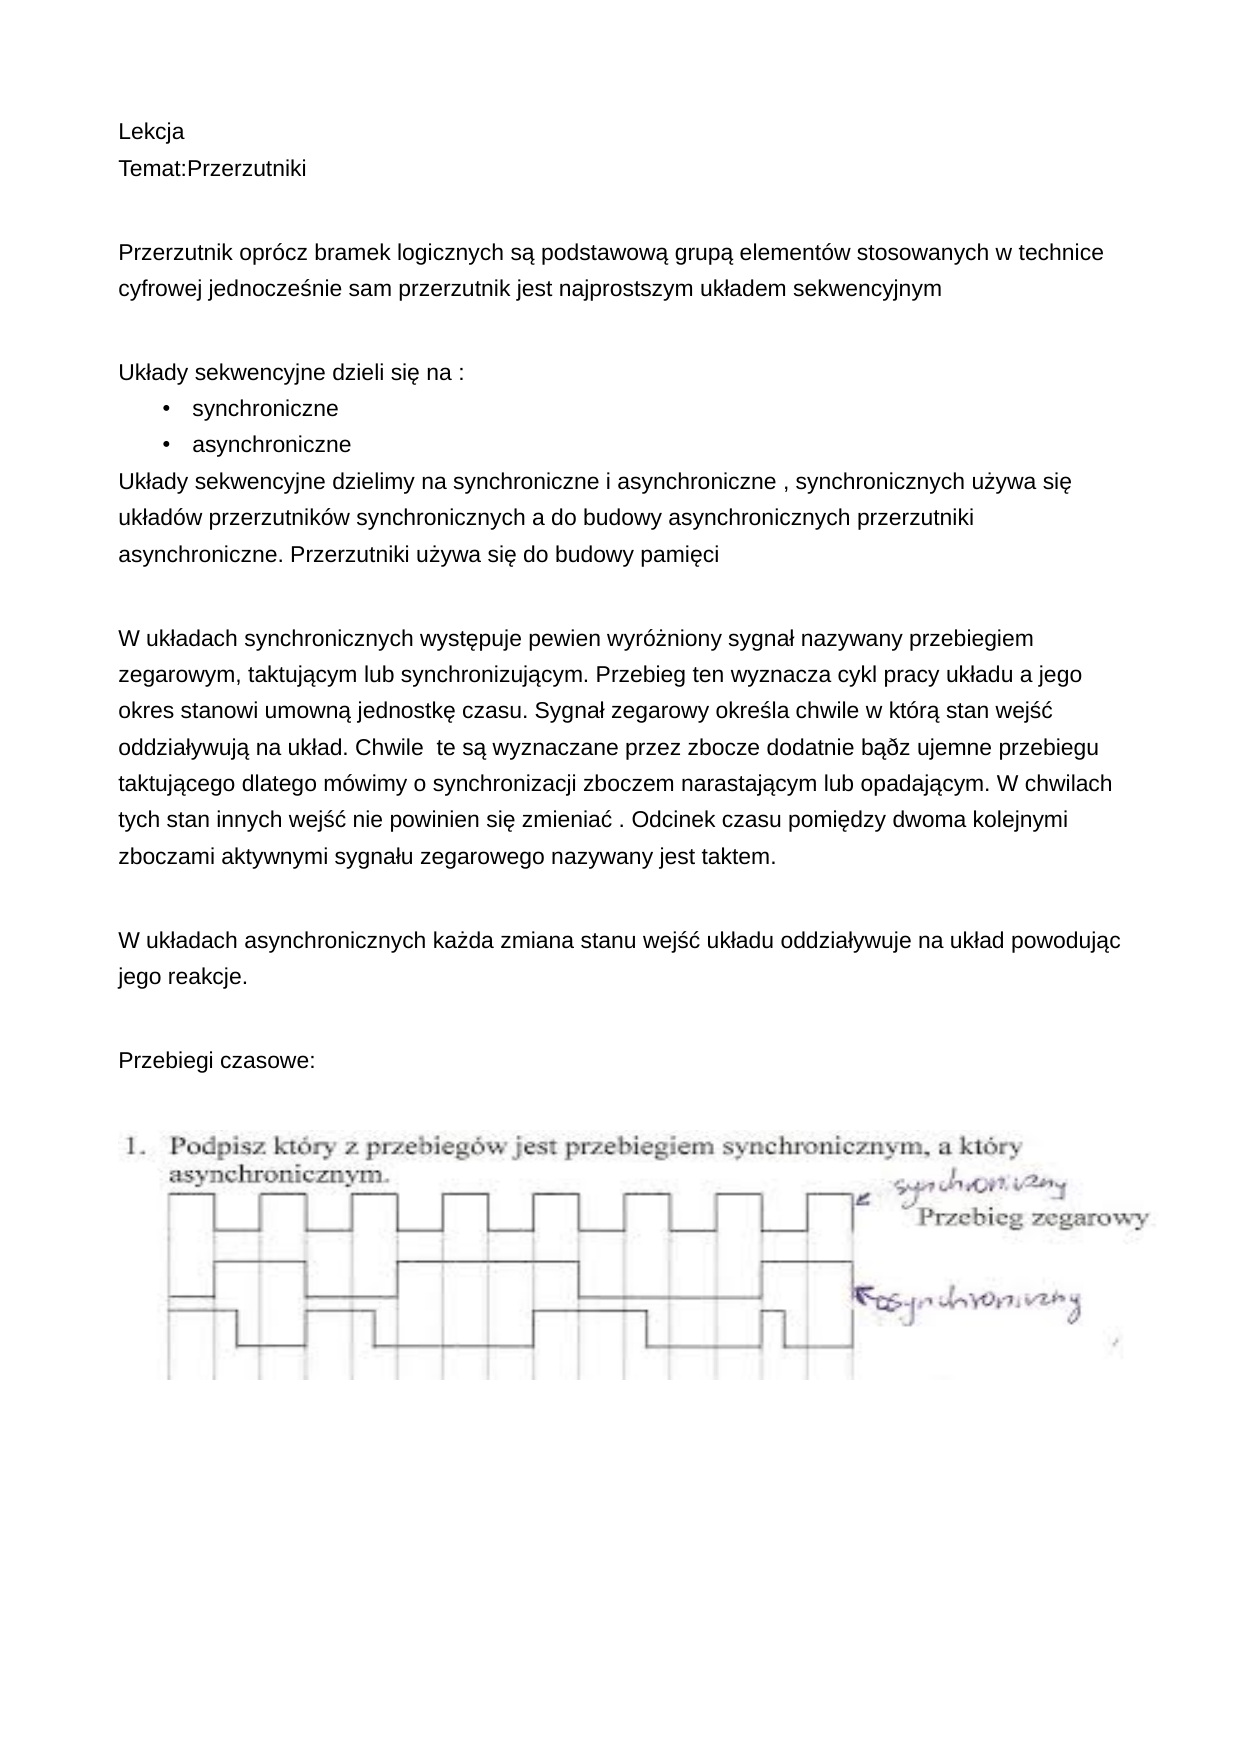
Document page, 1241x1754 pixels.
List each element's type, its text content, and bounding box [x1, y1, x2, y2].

text Układy sekwencyjne dzielimy na synchroniczne i asynchroniczne , synchronicznych używa się układów przerzutników synchronicznych a do budowy asynchronicznych przerzutniki asynchroniczne. Przerzutniki używa się do budowy pamięci [118, 468, 1122, 567]
picture [118, 1130, 1159, 1380]
text Przerzutnik oprócz bramek logicznych są podstawową grupą elementów stosowanych w technice cyfrowej jednocześnie sam przerzutnik jest najprostszym układem sekwencyjnym [118, 238, 1122, 301]
text W układach synchronicznych występuje pewien wyróżniony sygnał nazywany przebiegiem zegarowym, taktującym lub synchronizującym. Przebieg ten wyznacza cykl pracy układu a jego okres stanowi umowną jednostkę czasu. Sygnał zegarowy określa chwile w którą stan wejść oddziaływują na układ. Chwile te są wyznaczane przez zbocze dodatnie bąðz ujemne przebiegu taktującego dlatego mówimy o synchronizacji zboczem narastającym lub opadającym. W chwilach tych stan innych wejść nie powinien się zmieniać . Odcinek czasu pomiędzy dwoma kolejnymi zboczami aktywnymi sygnału zegarowego nazywany jest taktem. [118, 624, 1122, 869]
text Temat:Przerzutniki [118, 154, 1122, 181]
text Przebiegi czasowe: [118, 1047, 1122, 1073]
list synchroniczne [162, 395, 1122, 421]
text Lekcja [118, 118, 1122, 144]
list asynchroniczne [162, 431, 1122, 458]
text Układy sekwencyjne dzieli się na : [118, 359, 1122, 385]
text W układach asynchronicznych każda zmiana stanu wejść układu oddziaływuje na układ powodując jego reakcje. [118, 927, 1122, 989]
